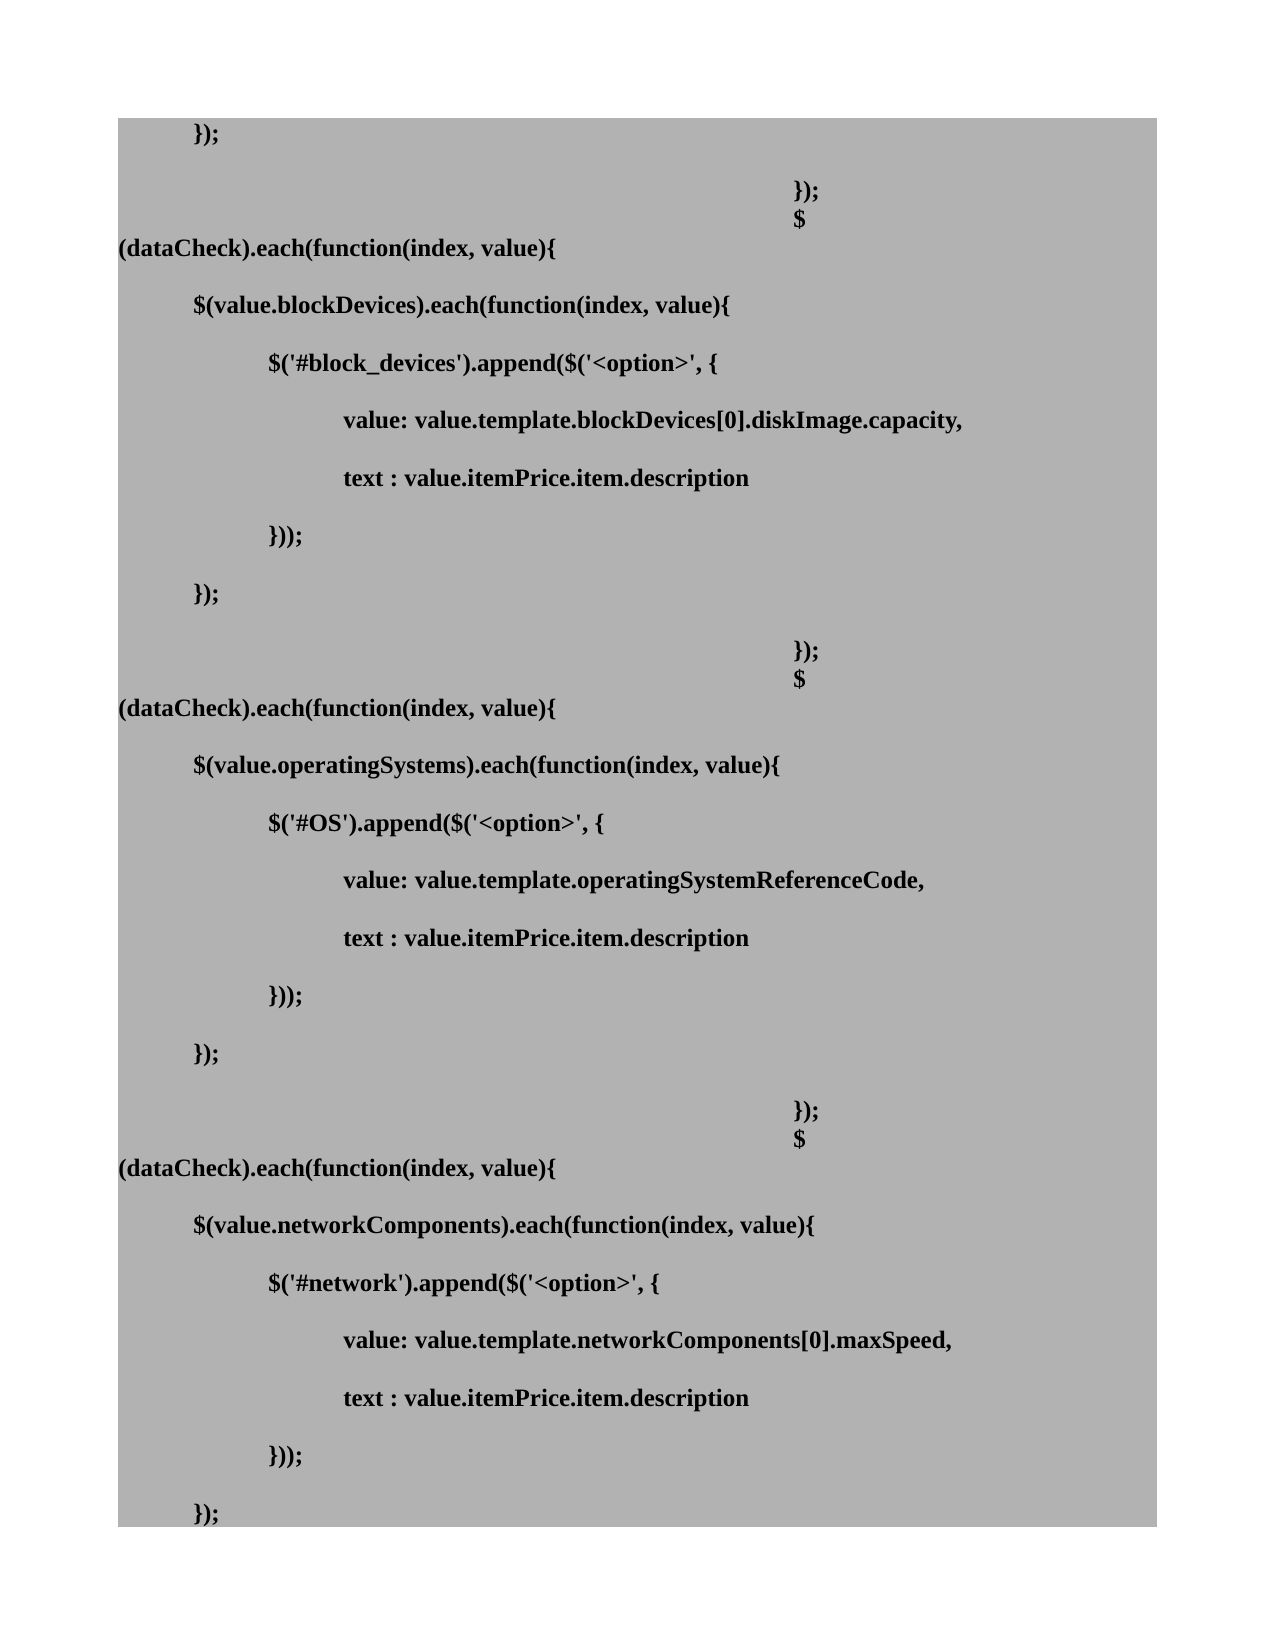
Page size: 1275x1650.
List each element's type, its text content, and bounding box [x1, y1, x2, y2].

text $('#network').append($('<option>', { [118, 1239, 1157, 1297]
text }); [118, 1009, 1157, 1067]
text value: value.template.operatingSystemReferenceCode, [118, 837, 1157, 894]
text value: value.template.blockDevices[0].diskImage.capacity, [118, 377, 1157, 434]
text })); [118, 1412, 1157, 1469]
text text : value.itemPrice.item.description [118, 894, 1157, 952]
text $(value.blockDevices).each(function(index, value){ [118, 262, 1157, 319]
text }); [118, 176, 1157, 204]
text })); [118, 492, 1157, 549]
text value: value.template.networkComponents[0].maxSpeed, [118, 1297, 1157, 1354]
text }); [118, 1096, 1157, 1124]
text text : value.itemPrice.item.description [118, 1354, 1157, 1412]
text $(dataCheck).each(function(index, value){ [118, 1124, 1157, 1182]
text }); [118, 549, 1157, 607]
text $(dataCheck).each(function(index, value){ [118, 664, 1157, 722]
text }); [118, 1469, 1157, 1527]
text $(value.networkComponents).each(function(index, value){ [118, 1182, 1157, 1239]
text $(dataCheck).each(function(index, value){ [118, 204, 1157, 262]
text }); [118, 636, 1157, 664]
text })); [118, 952, 1157, 1009]
text $(value.operatingSystems).each(function(index, value){ [118, 722, 1157, 779]
text }); [118, 118, 1157, 147]
text text : value.itemPrice.item.description [118, 434, 1157, 492]
text $('#OS').append($('<option>', { [118, 779, 1157, 837]
text $('#block_devices').append($('<option>', { [118, 319, 1157, 377]
